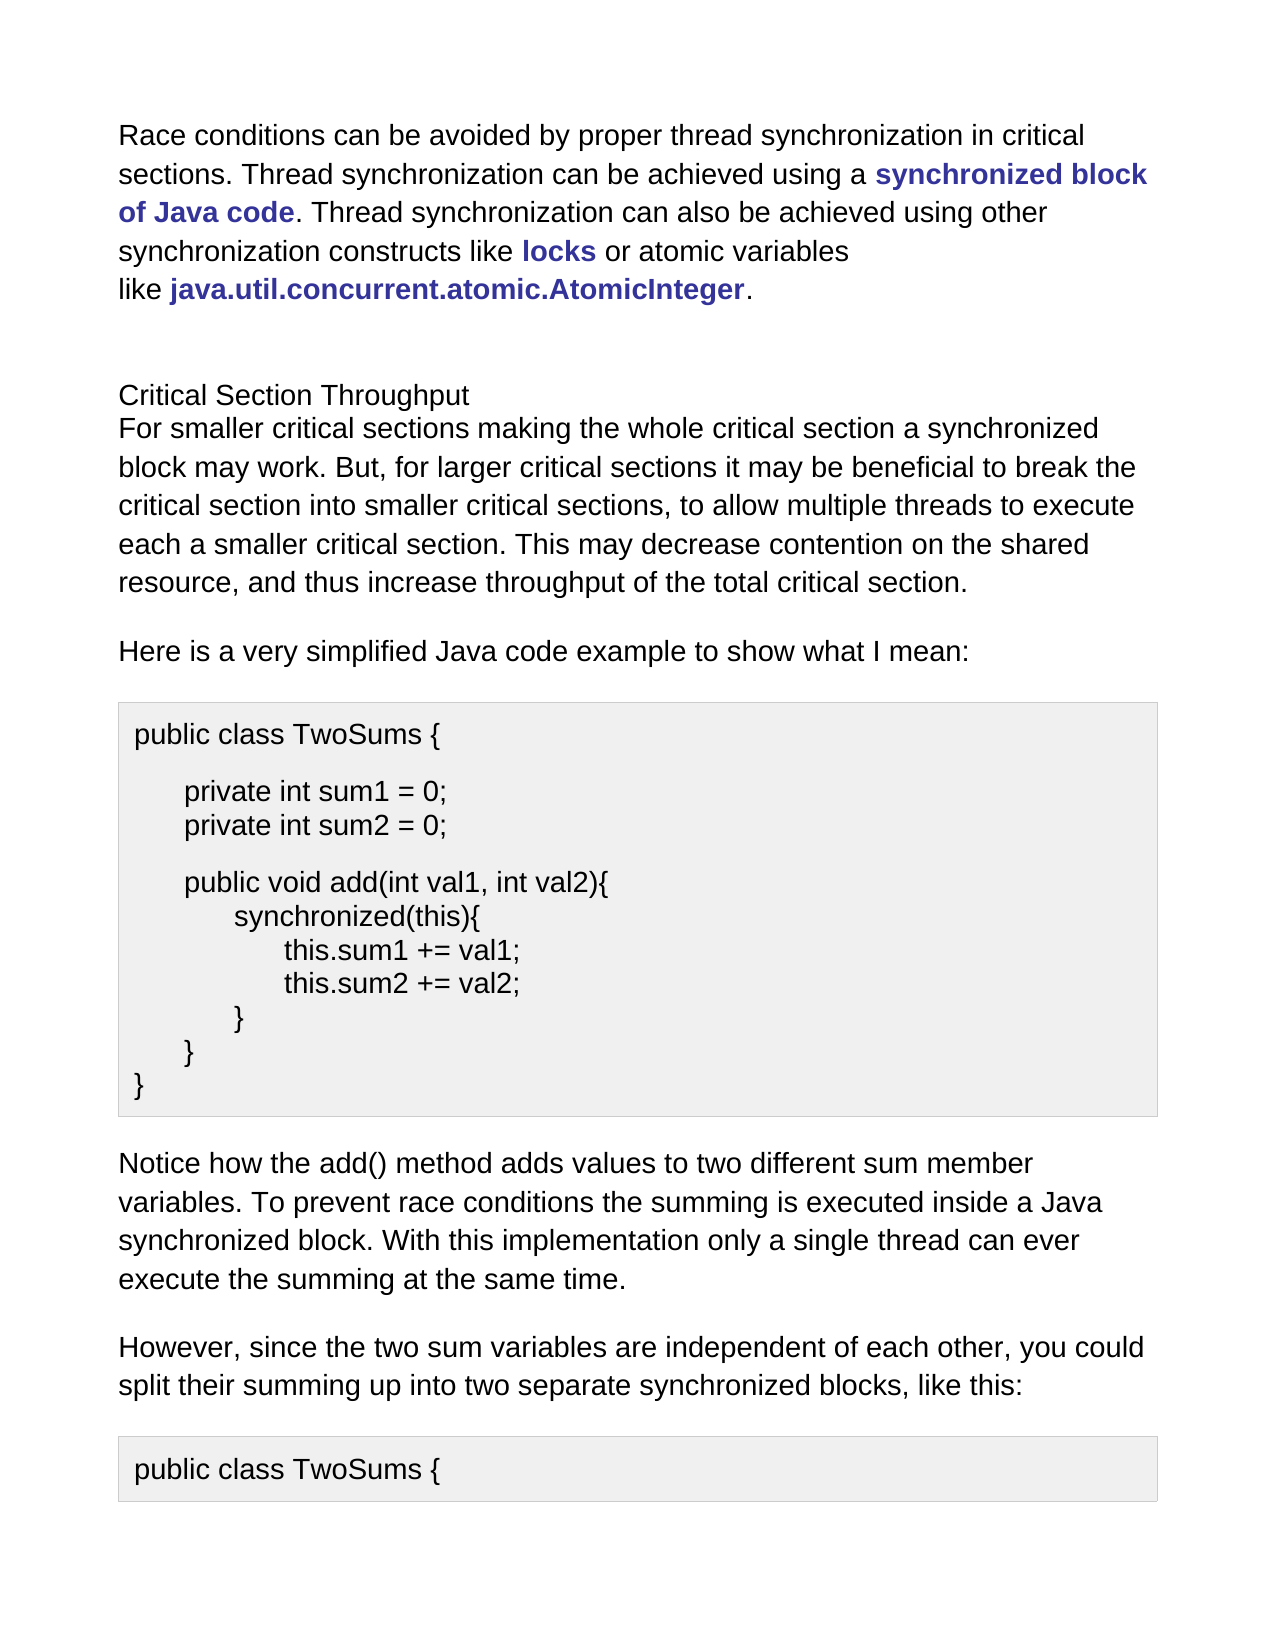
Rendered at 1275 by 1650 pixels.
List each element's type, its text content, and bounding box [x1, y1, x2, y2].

text } [119, 1018, 1157, 1052]
text Notice how the add() method adds values to two different sum member variables. To prevent race conditions the summing is executed inside a Java synchronized block. With this implementation only a single thread can ever execute the summing at the same time. [118, 1146, 1157, 1295]
subtitle Critical Section Throughput [118, 378, 1157, 411]
text } [477, 985, 484, 991]
text However, since the two sum variables are independent of each other, you could split their summing up into two separate synchronized blocks, like this: [118, 1330, 1157, 1402]
text For smaller critical sections making the whole critical section a synchronized block may work. But, for larger critical sections it may be beneficial to break the critical section into smaller critical sections, to allow multiple threads to execute each a smaller critical section. This may decrease contention on the shared resource, and thus increase throughput of the total critical section. [118, 411, 1157, 599]
text this.sum2 += val2; [119, 951, 1157, 984]
text public class TwoSums { [119, 703, 1157, 735]
text public void add(int val1, int val2){ [119, 850, 1157, 883]
text } [119, 984, 1157, 1018]
text public class TwoSums { [119, 1437, 1157, 1501]
text } [356, 984, 364, 991]
text Here is a very simplified Java code example to show what I mean: [118, 633, 1157, 667]
text } [119, 1052, 1157, 1116]
text private int sum1 = 0; [119, 759, 1157, 792]
text Race conditions can be avoided by proper thread synchronization in critical sections. Thread synchronization can be achieved using a synchronized block of Java code. Thread synchronization can also be achieved using other synchronization constructs like locks or atomic variables like java.util.concurrent.atomic.AtomicInteger. [118, 118, 1157, 306]
text this.sum1 += val1; [119, 917, 1157, 951]
text synchronized(this){ [119, 883, 1157, 917]
text private int sum2 = 0; [119, 792, 1157, 826]
